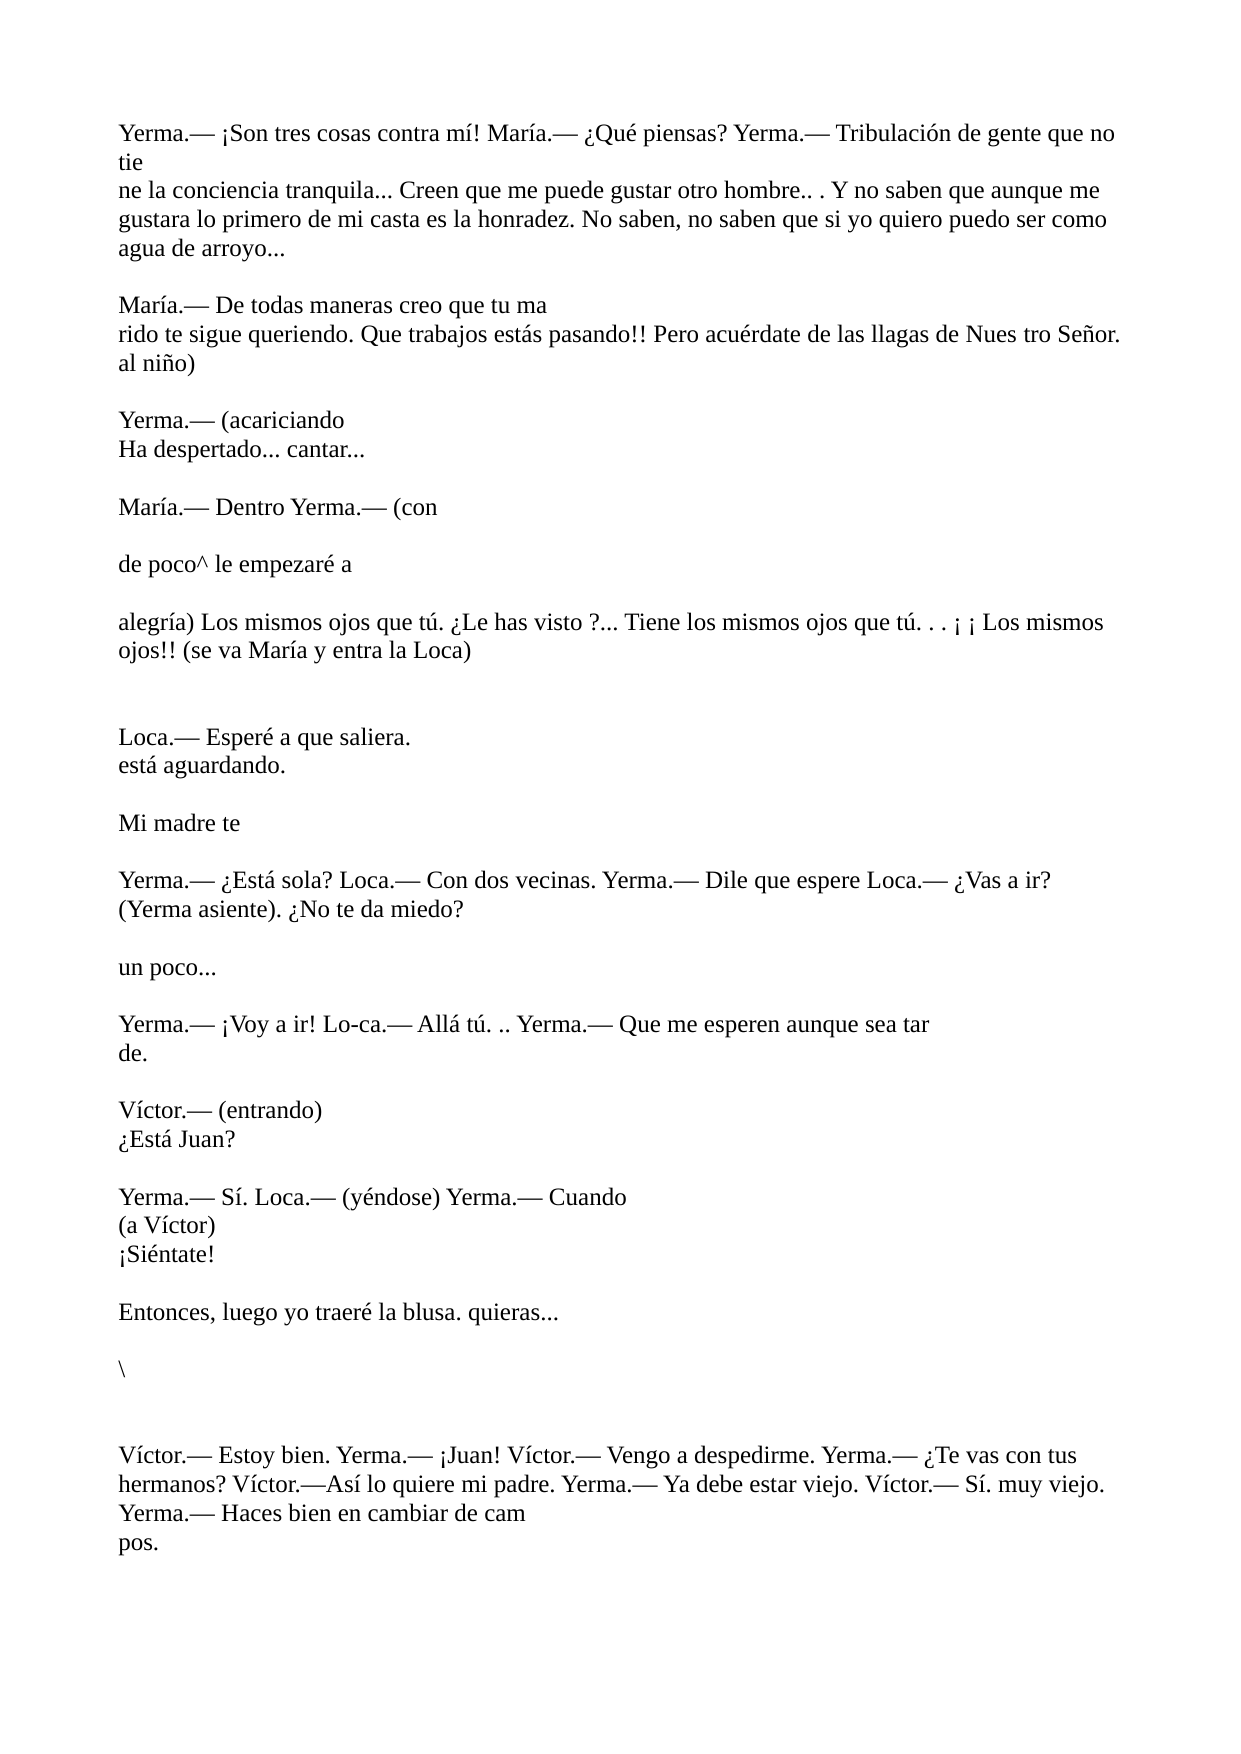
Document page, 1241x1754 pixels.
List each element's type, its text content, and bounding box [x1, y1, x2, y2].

text Yerma.— ¡Voy a ir! Lo-ca.— Allá tú. .. Yerma.— Que me esperen aunque sea tar­ [118, 1009, 1122, 1038]
text pos. [118, 1527, 1122, 1556]
text Loca.— Esperé a que saliera. [118, 722, 1122, 751]
text (a Víctor) [118, 1211, 1122, 1239]
text \ [118, 1354, 1122, 1383]
text Víctor.— Estoy bien. Yerma.— ¡Juan! Víctor.— Vengo a despedirme. Yerma.— ¿Te vas con tus hermanos? Víctor.—Así lo quiere mi padre. Yerma.— Ya debe estar viejo. Víctor.— Sí. muy viejo. Yerma.— Haces bien en cambiar de cam­ [118, 1441, 1122, 1527]
text ¿Está Juan? [118, 1124, 1122, 1153]
text Ha despertado... cantar... [118, 434, 1122, 463]
text de. [118, 1038, 1122, 1067]
text de poco^ le empezaré a [118, 549, 1122, 578]
text está aguardando. [118, 751, 1122, 779]
text Yerma.— ¿Está sola? Loca.— Con dos vecinas. Yerma.— Dile que espere Loca.— ¿Vas a ir? [118, 866, 1122, 894]
text Yerma.— (acariciando [118, 406, 1122, 434]
text Víctor.— (entrando) [118, 1096, 1122, 1124]
text alegría) Los mismos ojos que tú. ¿Le has visto ?... Tiene los mismos ojos que tú. . . ¡ ¡ Los mismos ojos!! (se va María y entra la Loca) [118, 607, 1122, 664]
text ne la conciencia tranquila... Creen que me puede gustar otro hombre.. . Y no saben que aunque me gustara lo primero de mi casta es la honradez. No saben, no saben que si yo quiero puedo ser como agua de arroyo... [118, 176, 1122, 262]
text María.— De todas maneras creo que tu ma­ [118, 291, 1122, 319]
text Yerma.— Sí. Loca.— (yéndose) Yerma.— Cuando [118, 1182, 1122, 1211]
text ¡Siéntate! [118, 1239, 1122, 1268]
text rido te sigue queriendo. Que trabajos estás pasando!! Pero acuérdate de las llagas de Nues­ tro Señor. al niño) [118, 319, 1122, 377]
text Mi madre te [118, 808, 1122, 837]
text un poco... [118, 952, 1122, 981]
text Yerma.— ¡Son tres cosas contra mí! María.— ¿Qué piensas? Yerma.— Tribulación de gente que no tie­ [118, 118, 1122, 176]
text María.— Dentro Yerma.— (con [118, 492, 1122, 521]
text (Yerma asiente). ¿No te da miedo? [118, 894, 1122, 923]
text Entonces, luego yo traeré la blusa. quieras... [118, 1297, 1122, 1326]
